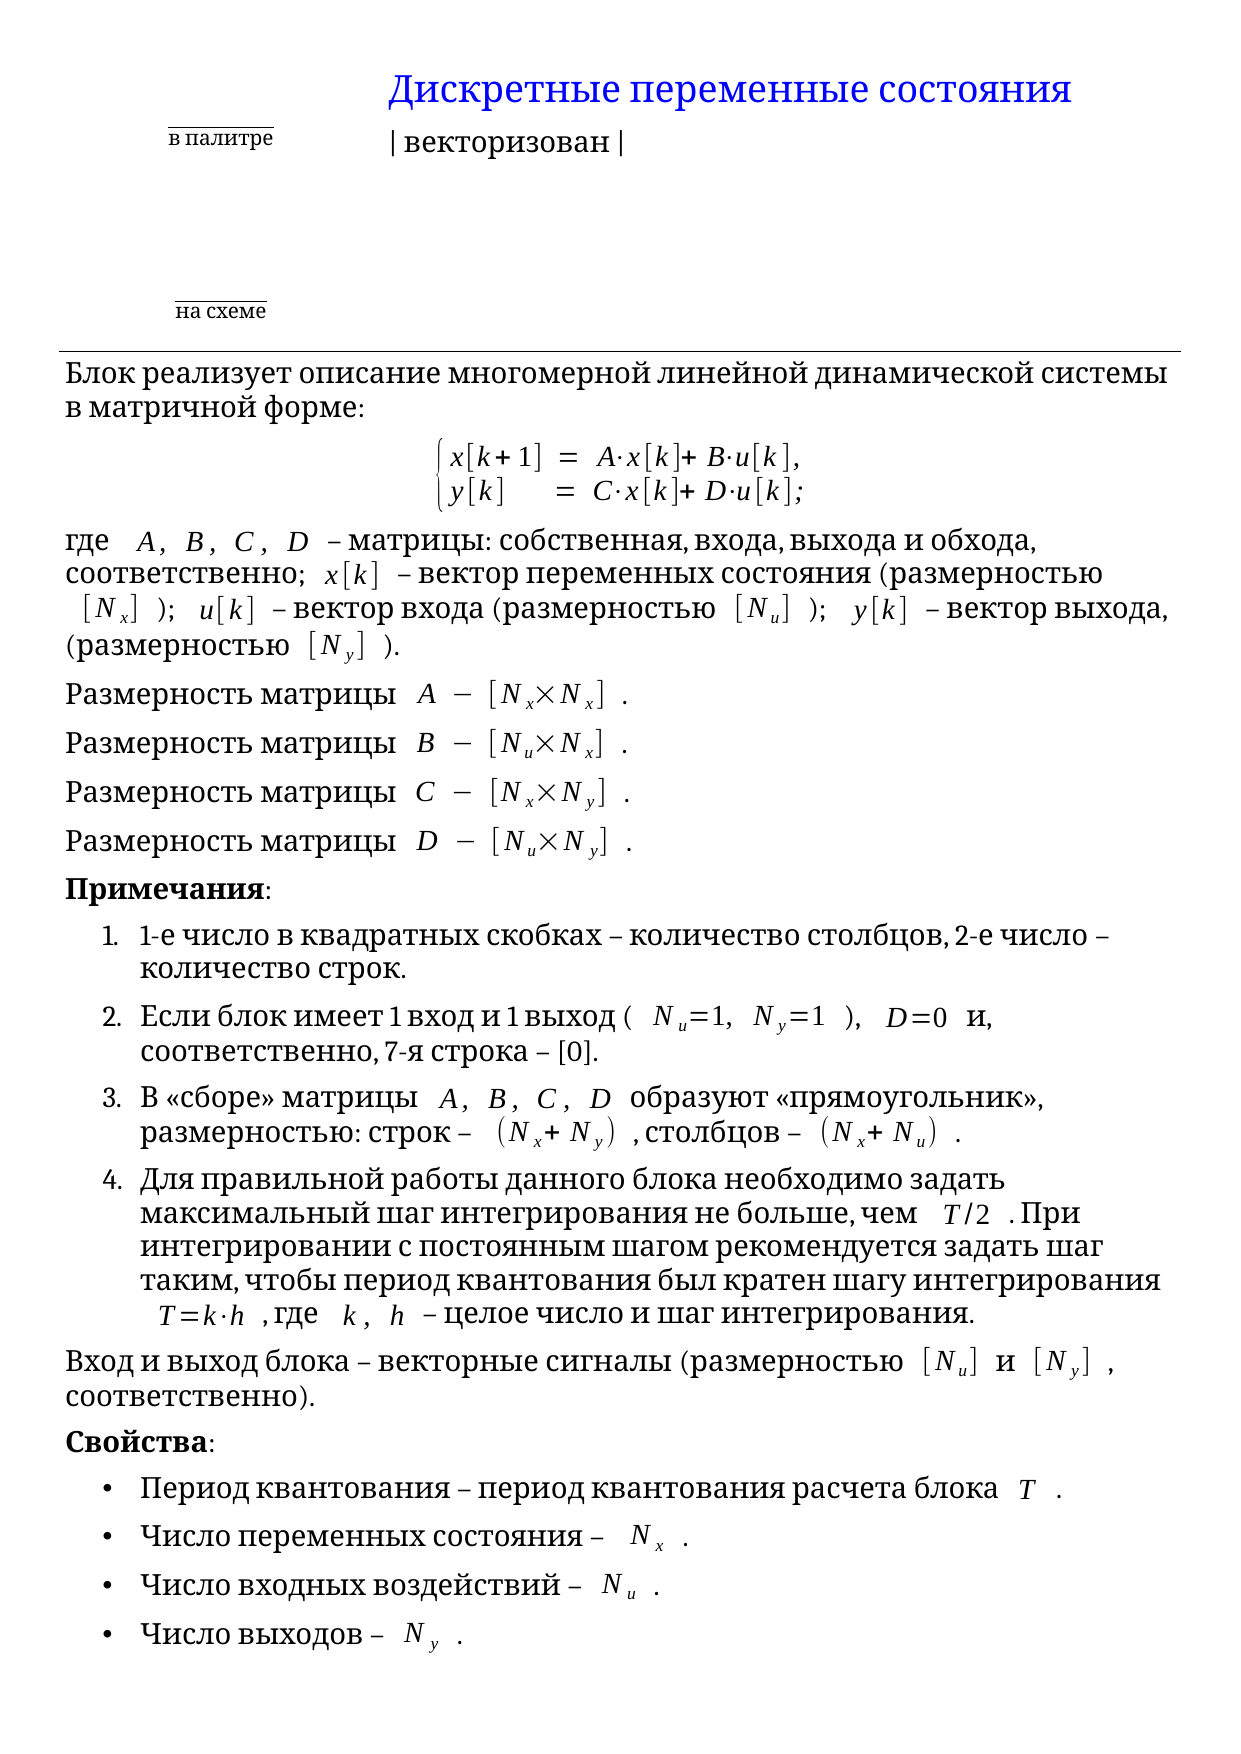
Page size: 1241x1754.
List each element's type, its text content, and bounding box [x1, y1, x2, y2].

table_cell в палитре [59, 121, 382, 178]
table_cell на схеме [59, 294, 382, 351]
table_cell | векторизован | [383, 121, 1181, 178]
table_header [59, 59, 382, 121]
table_cell [59, 178, 382, 294]
table_cell [383, 294, 1181, 351]
table_header Дискретные переменные состояния [383, 59, 1181, 121]
table_cell [383, 178, 1181, 294]
table_cell Блок реализует описание многомерной линейной динамической системы в матричной форме: где – матрицы: собственная, входа, выхода и обхода, соответственно;– вектор переменных состояния (размерностью); – вектор входа (размерностью); – вектор выхода, (размерностью). Размерность матрицы. Размерность матрицы. Размерность матрицы. Размерность матрицы. Примечания: 1-е число в квадратных скобках – количество столбцов, 2-е число – количество строк. Если блок имеет 1 вход и 1 выход (), и, соответственно, 7-я строка – [0]. В «сборе» матрицыобразуют «прямоугольник», размерностью: строк – , столбцов –. Для правильной работы данного блока необходимо задать максимальный шаг интегрирования не больше, чем . При интегрировании с постоянным шагом рекомендуется задать шаг таким, чтобы период квантования был кратен шагу интегрирования, где – целое число и шаг интегрирования. Вход и выход блока – векторные сигналы (размерностьюи, соответственно). Свойства: Период квантования – период квантования расчета блока. Число переменных состояния – . Число входных воздействий –. Число выходов –. Матрица A(Nx*Nx). Матрица B(Nu*Nx). Матрица C(Nx*Ny). Матрица D(Nu*Ny). Начальные условия (Nx) – вектор начальных условий, размерностью . [59, 352, 1181, 1671]
